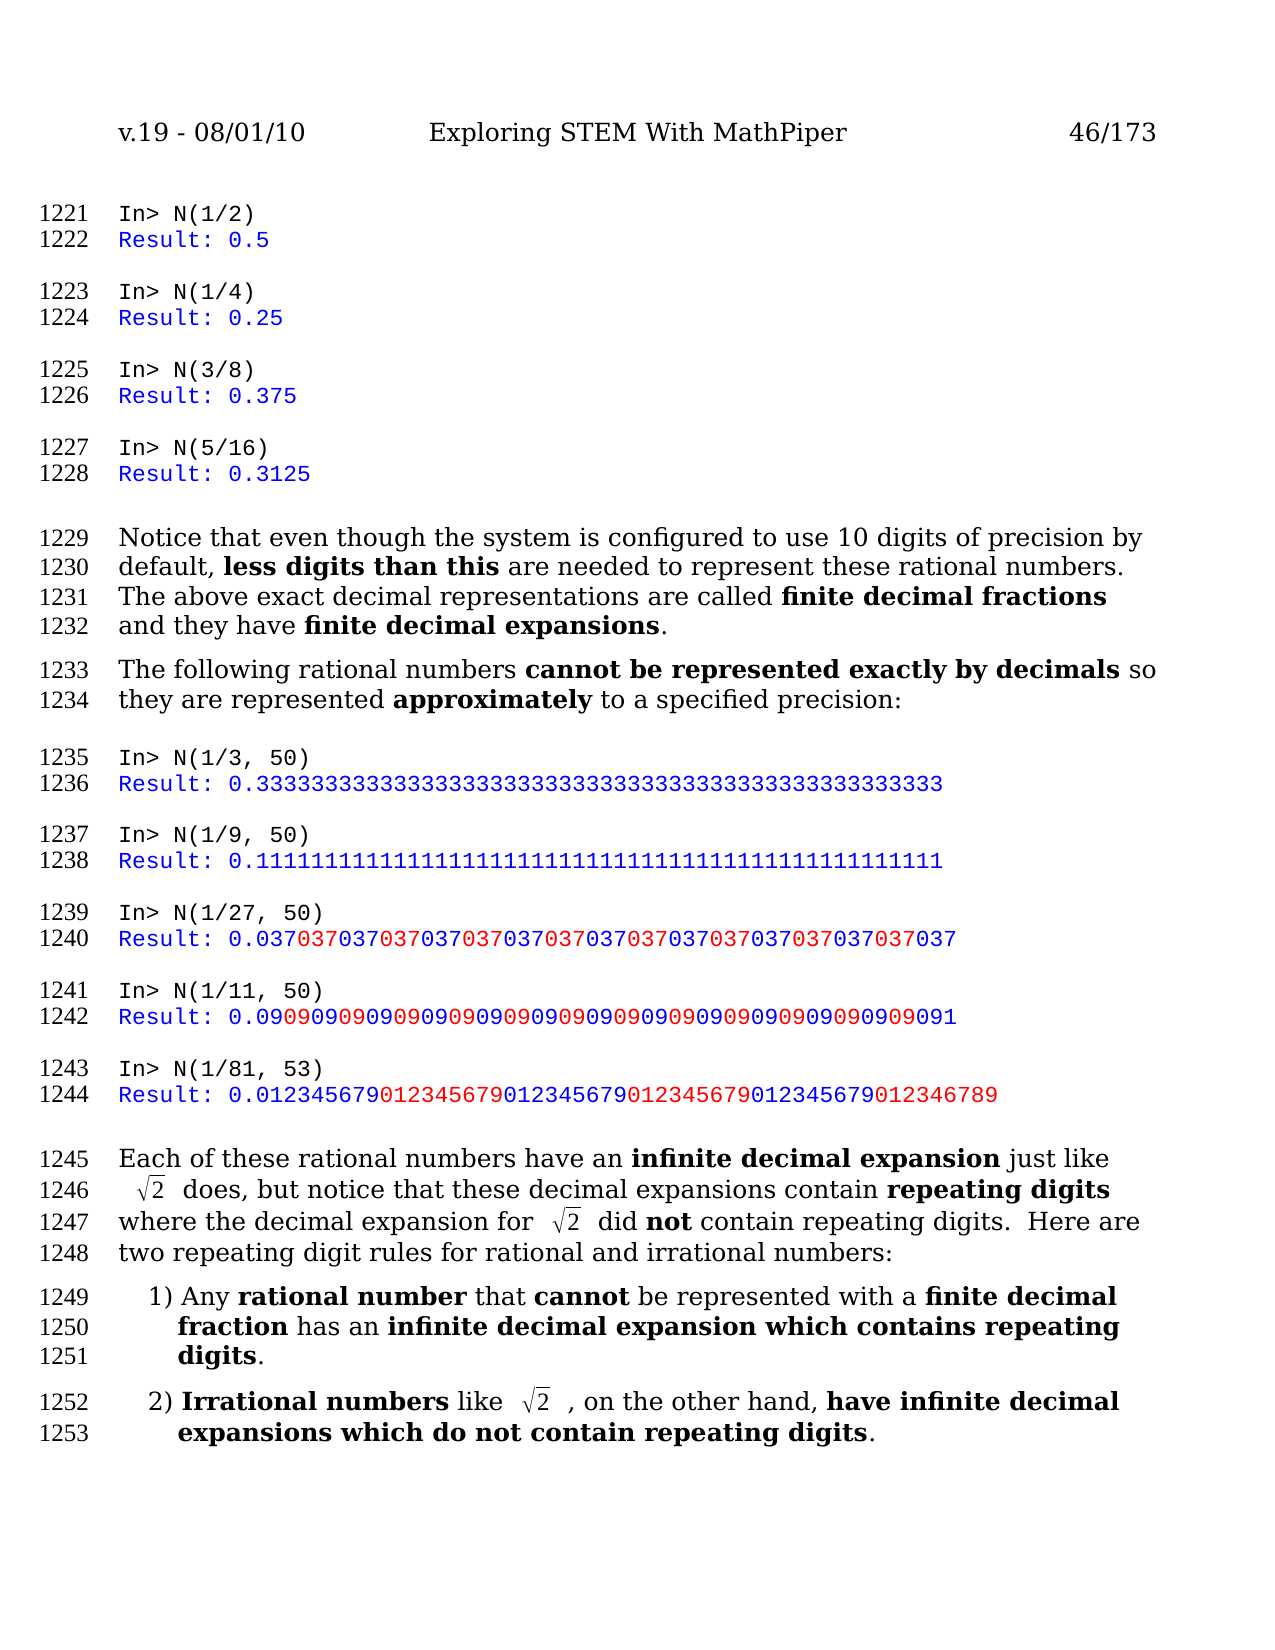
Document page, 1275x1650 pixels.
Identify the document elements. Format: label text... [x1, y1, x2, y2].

text Each of these rational numbers have an infinite decimal expansion just likedoes, but notice that these decimal expansions contain repeating digits where the decimal expansion fordid not contain repeating digits. Here are two repeating digit rules for rational and irrational numbers: [118, 1144, 1157, 1267]
text 1) Any rational number that cannot be represented with a finite decimal fraction has an infinite decimal expansion which contains repeating digits. [148, 1282, 1157, 1370]
text In> N(5/16) [118, 436, 1157, 462]
text Result: 0.33333333333333333333333333333333333333333333333333 [118, 772, 1157, 798]
text Result: 0.090909090909090909090909090909090909090909090909091 [118, 1005, 1157, 1031]
text In> N(1/11, 50) [118, 979, 1157, 1005]
text In> N(3/8) [118, 358, 1157, 384]
text Notice that even though the system is configured to use 10 digits of precision by default, less digits than this are needed to represent these rational numbers. The above exact decimal representations are called finite decimal fractions and they have finite decimal expansions. [118, 523, 1157, 640]
text In> N(1/4) [118, 281, 1157, 306]
text In> N(1/9, 50) [118, 824, 1157, 850]
text Result: 0.11111111111111111111111111111111111111111111111111 [118, 850, 1157, 876]
text In> N(1/3, 50) [118, 746, 1157, 772]
text Result: 0.037037037037037037037037037037037037037037037037037 [118, 927, 1157, 953]
text Result: 0.012345679012345679012345679012345679012345679012346789 [118, 1083, 1157, 1109]
text In> N(1/27, 50) [118, 902, 1157, 927]
text The following rational numbers cannot be represented exactly by decimals so they are represented approximately to a specified precision: [118, 655, 1157, 714]
text 2) Irrational numbers like, on the other hand, have infinite decimal expansions which do not contain repeating digits. [148, 1385, 1157, 1447]
text Result: 0.5 [118, 229, 1157, 254]
text Result: 0.375 [118, 384, 1157, 410]
text In> N(1/81, 53) [118, 1057, 1157, 1083]
text In> N(1/2) [118, 203, 1157, 229]
text Result: 0.25 [118, 306, 1157, 332]
text Result: 0.3125 [118, 462, 1157, 488]
